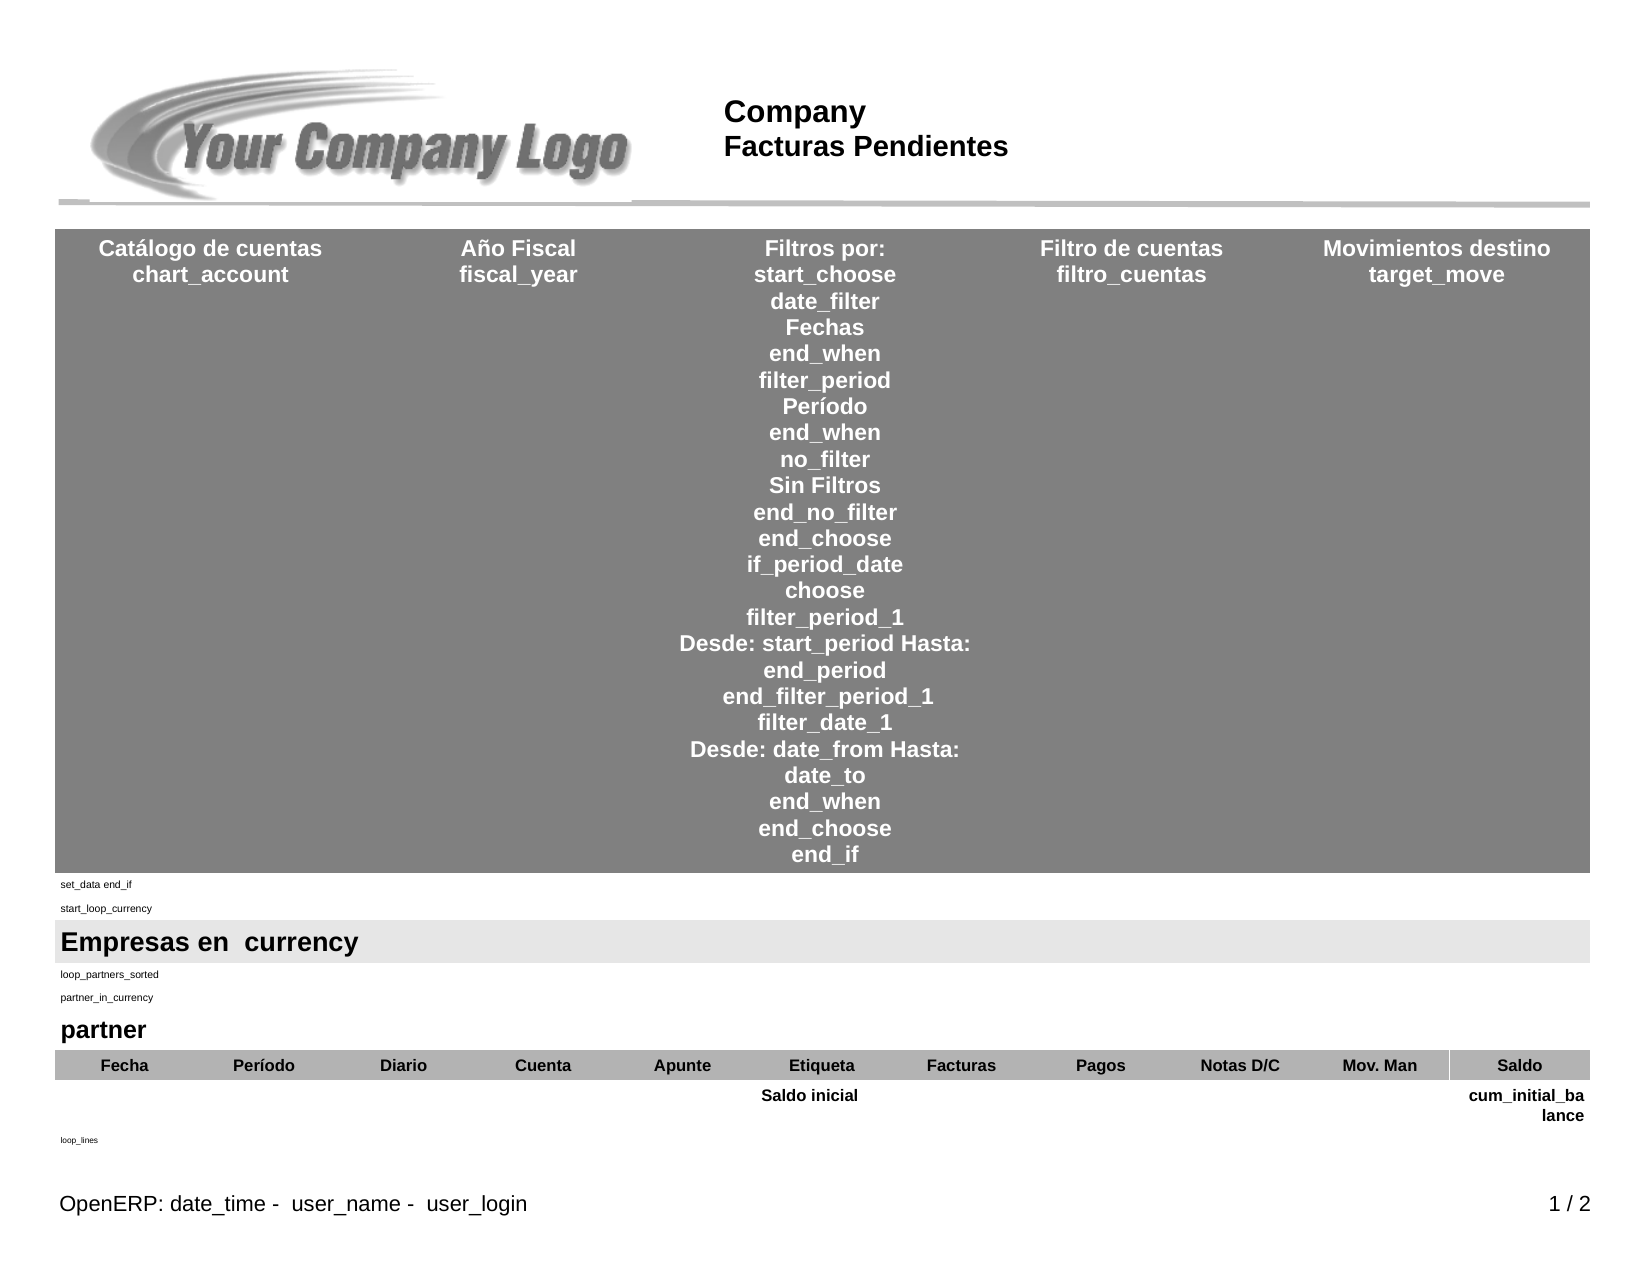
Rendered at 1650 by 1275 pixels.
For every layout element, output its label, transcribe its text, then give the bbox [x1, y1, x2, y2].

picture [89, 67, 632, 202]
table_cell Período [194, 1050, 334, 1080]
table_header Filtro de cuentas filtro_cuentas [979, 229, 1284, 873]
table_header Año Fiscal fiscal_year [366, 229, 671, 873]
table_header Filtros por: start_choose date_filter Fechas end_when filter_period Período end_when no_filter Sin Filtros end_no_filter end_choose if_period_date choose filter_period_1 Desde: start_period Hasta: end_period end_filter_period_1 filter_date_1 Desde: date_from Hasta: date_to end_when end_choose end_if [671, 229, 979, 873]
table_cell Etiqueta [752, 1050, 892, 1080]
text [59, 128, 89, 162]
table_cell [613, 1080, 755, 1130]
table_cell start_loop_currency [55, 897, 1590, 920]
table_cell set_data end_if [55, 873, 1590, 897]
text [59, 93, 89, 128]
table_cell Pagos [1031, 1050, 1171, 1080]
table_cell loop_lines [55, 1130, 1590, 1151]
table_cell loop_partners_sorted [55, 963, 1590, 986]
table_cell Notas D/C [1171, 1050, 1310, 1080]
table_cell Empresas en currency [55, 920, 1590, 963]
table_cell [473, 1080, 613, 1130]
table_header Movimientos destino target_move [1284, 229, 1590, 873]
table_cell [334, 1080, 473, 1130]
text Company [632, 93, 1591, 128]
table_cell Saldo [1450, 1050, 1590, 1080]
table_cell [55, 1080, 197, 1130]
table_cell partner_in_currency [55, 986, 1590, 1009]
table_cell Diario [334, 1050, 473, 1080]
table_cell [197, 1080, 334, 1130]
table_cell Apunte [613, 1050, 752, 1080]
table_cell Mov. Man [1310, 1050, 1449, 1080]
table_cell Fecha [55, 1050, 194, 1080]
table_header Catálogo de cuentas chart_account [55, 229, 366, 873]
table_cell Saldo inicial [755, 1080, 1462, 1130]
table_cell cum_initial_balance [1462, 1080, 1590, 1130]
table_cell partner [55, 1010, 1590, 1050]
table_cell Cuenta [473, 1050, 613, 1080]
text Facturas Pendientes [632, 128, 1591, 162]
table_cell Facturas [892, 1050, 1031, 1080]
